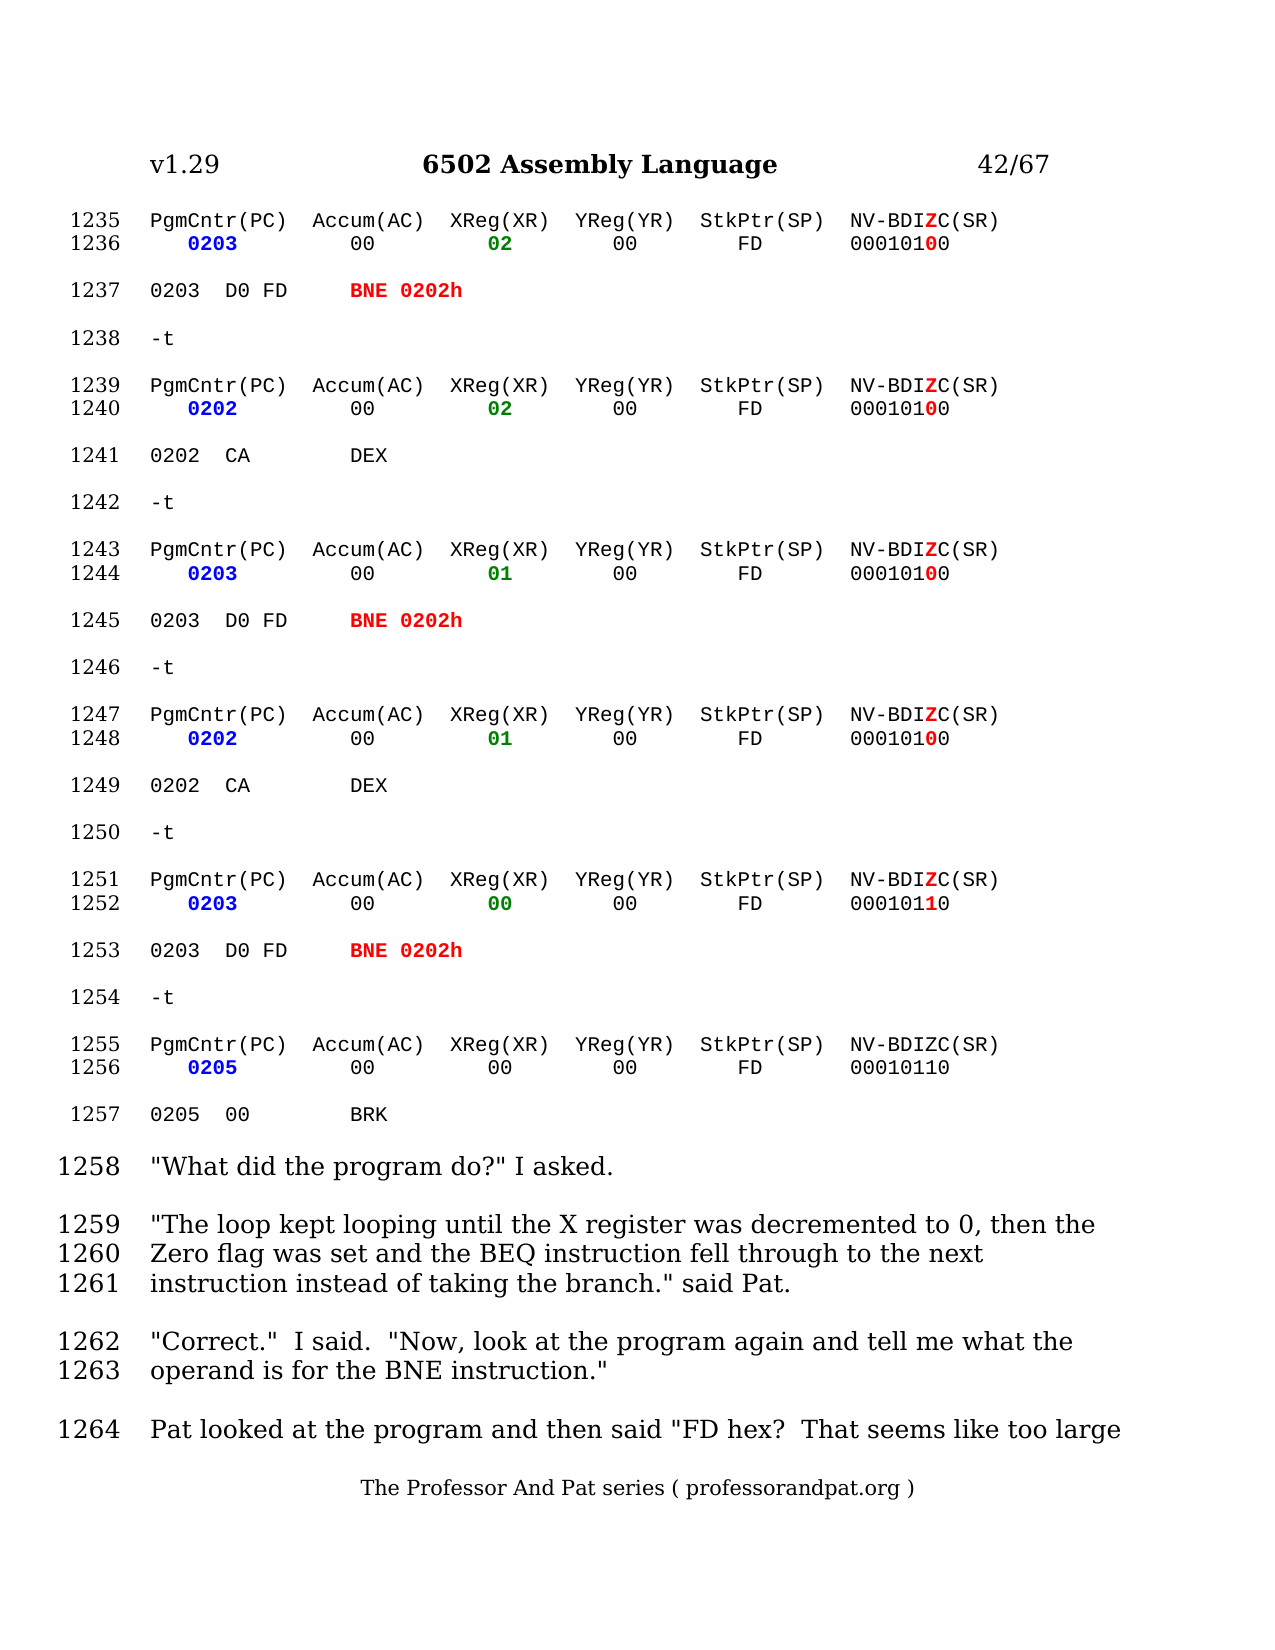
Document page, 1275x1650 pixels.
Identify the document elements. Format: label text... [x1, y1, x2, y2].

text PgmCntr(PC) Accum(AC) XReg(XR) YReg(YR) StkPtr(SP) NV-BDIZC(SR) [150, 375, 1125, 398]
text 0203 00 01 00 FD 00010100 [150, 563, 1125, 587]
text 0203 D0 FD BNE 0202h [150, 281, 1125, 304]
text -t [150, 822, 1125, 846]
text 0202 CA DEX [150, 445, 1125, 469]
text PgmCntr(PC) Accum(AC) XReg(XR) YReg(YR) StkPtr(SP) NV-BDIZC(SR) [150, 1034, 1125, 1057]
text PgmCntr(PC) Accum(AC) XReg(XR) YReg(YR) StkPtr(SP) NV-BDIZC(SR) [150, 539, 1125, 563]
text PgmCntr(PC) Accum(AC) XReg(XR) YReg(YR) StkPtr(SP) NV-BDIZC(SR) [150, 869, 1125, 893]
text Pat looked at the program and then said "FD hex? That seems like too large [150, 1415, 1125, 1444]
text 0202 00 02 00 FD 00010100 [150, 398, 1125, 422]
text 0202 CA DEX [150, 775, 1125, 798]
text 0203 D0 FD BNE 0202h [150, 610, 1125, 634]
text "Correct." I said. "Now, look at the program again and tell me what the operand is for the BNE instruction." [150, 1327, 1125, 1386]
text -t [150, 328, 1125, 351]
text 0203 00 00 00 FD 00010110 [150, 893, 1125, 916]
text "The loop kept looping until the X register was decremented to 0, then the Zero flag was set and the BEQ instruction fell through to the next instruction instead of taking the branch." said Pat. [150, 1210, 1125, 1298]
text 0205 00 00 00 FD 00010110 [150, 1057, 1125, 1081]
text 0203 00 02 00 FD 00010100 [150, 233, 1125, 257]
text 0203 D0 FD BNE 0202h [150, 940, 1125, 963]
text -t [150, 657, 1125, 681]
text 0202 00 01 00 FD 00010100 [150, 728, 1125, 751]
text 0205 00 BRK [150, 1104, 1125, 1128]
text PgmCntr(PC) Accum(AC) XReg(XR) YReg(YR) StkPtr(SP) NV-BDIZC(SR) [150, 704, 1125, 728]
text -t [150, 492, 1125, 516]
text "What did the program do?" I asked. [150, 1152, 1125, 1181]
text -t [150, 987, 1125, 1010]
text PgmCntr(PC) Accum(AC) XReg(XR) YReg(YR) StkPtr(SP) NV-BDIZC(SR) [150, 210, 1125, 233]
